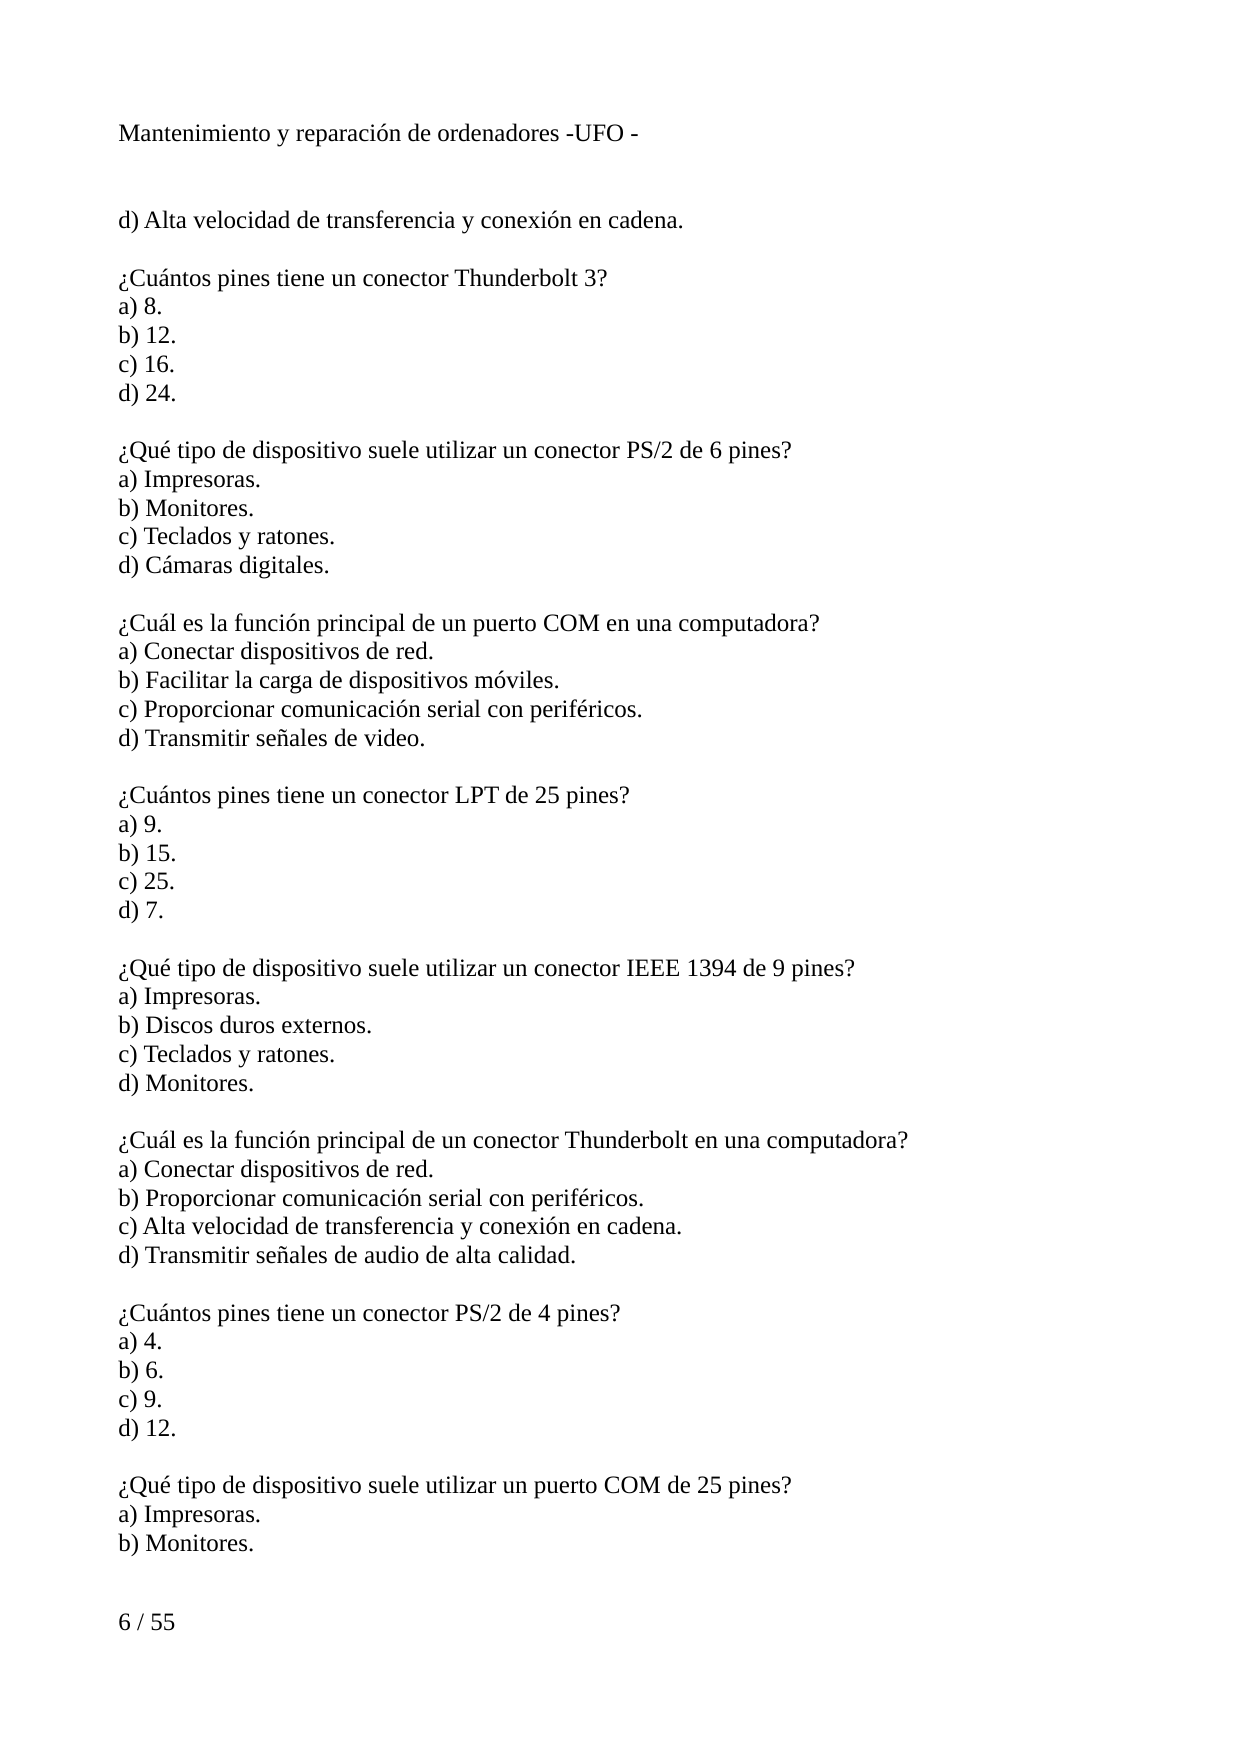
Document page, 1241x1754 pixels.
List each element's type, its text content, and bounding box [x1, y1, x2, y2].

text a) 9. [118, 809, 1122, 838]
text c) Teclados y ratones. [118, 521, 1122, 550]
text c) 9. [118, 1384, 1122, 1413]
text c) 16. [118, 349, 1122, 378]
text ¿Qué tipo de dispositivo suele utilizar un conector PS/2 de 6 pines? [118, 435, 1122, 464]
text ¿Cuántos pines tiene un conector LPT de 25 pines? [118, 780, 1122, 809]
text b) Monitores. [118, 1528, 1122, 1556]
text d) Monitores. [118, 1068, 1122, 1096]
text c) Proporcionar comunicación serial con periféricos. [118, 694, 1122, 723]
text a) Impresoras. [118, 464, 1122, 493]
text d) Alta velocidad de transferencia y conexión en cadena. [118, 205, 1122, 234]
text ¿Qué tipo de dispositivo suele utilizar un conector IEEE 1394 de 9 pines? [118, 953, 1122, 981]
text b) 12. [118, 320, 1122, 349]
text ¿Cuántos pines tiene un conector Thunderbolt 3? [118, 263, 1122, 291]
text b) Proporcionar comunicación serial con periféricos. [118, 1183, 1122, 1211]
text d) 7. [118, 895, 1122, 924]
text d) 12. [118, 1413, 1122, 1441]
text b) Monitores. [118, 493, 1122, 521]
text c) 25. [118, 866, 1122, 895]
text ¿Qué tipo de dispositivo suele utilizar un puerto COM de 25 pines? [118, 1470, 1122, 1499]
text d) 24. [118, 378, 1122, 406]
text a) 8. [118, 291, 1122, 320]
text a) 4. [118, 1326, 1122, 1355]
text a) Impresoras. [118, 981, 1122, 1010]
text d) Transmitir señales de video. [118, 723, 1122, 751]
text a) Conectar dispositivos de red. [118, 1154, 1122, 1183]
text ¿Cuál es la función principal de un conector Thunderbolt en una computadora? [118, 1125, 1122, 1154]
text b) 15. [118, 838, 1122, 866]
text b) Facilitar la carga de dispositivos móviles. [118, 665, 1122, 694]
text c) Teclados y ratones. [118, 1039, 1122, 1068]
text a) Impresoras. [118, 1499, 1122, 1528]
text b) Discos duros externos. [118, 1010, 1122, 1039]
text d) Transmitir señales de audio de alta calidad. [118, 1240, 1122, 1269]
text b) 6. [118, 1355, 1122, 1384]
text d) Cámaras digitales. [118, 550, 1122, 579]
text ¿Cuántos pines tiene un conector PS/2 de 4 pines? [118, 1298, 1122, 1326]
text c) Alta velocidad de transferencia y conexión en cadena. [118, 1211, 1122, 1240]
text a) Conectar dispositivos de red. [118, 636, 1122, 665]
text ¿Cuál es la función principal de un puerto COM en una computadora? [118, 608, 1122, 636]
